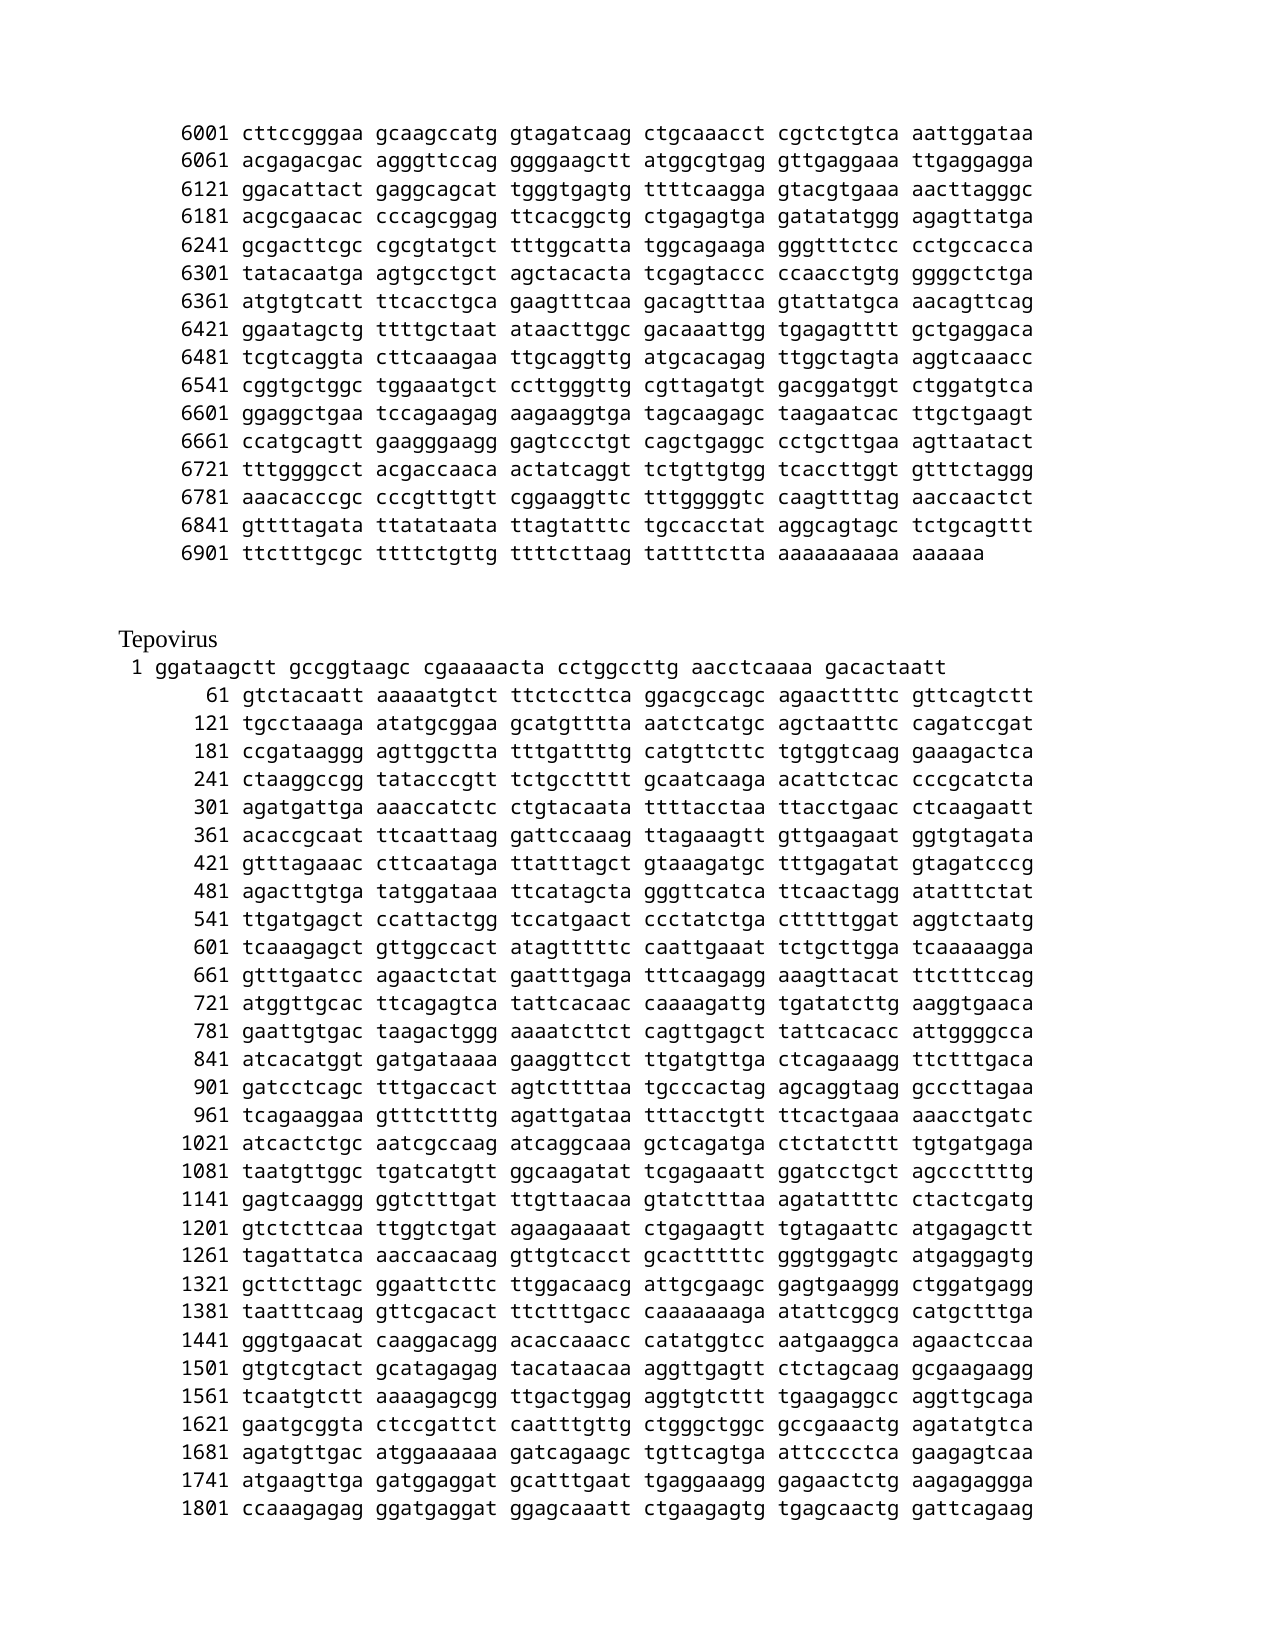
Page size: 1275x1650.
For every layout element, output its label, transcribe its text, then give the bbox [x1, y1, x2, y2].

text 1561 tcaatgtctt aaaagagcgg ttgactggag aggtgtcttt tgaagaggcc aggttgcaga [118, 1381, 1157, 1409]
text 121 tgcctaaaga atatgcggaa gcatgtttta aatctcatgc agctaatttc cagatccgat [118, 709, 1157, 737]
text 6121 ggacattact gaggcagcat tgggtgagtg ttttcaagga gtacgtgaaa aacttagggc [118, 174, 1157, 202]
text 781 gaattgtgac taagactggg aaaatcttct cagttgagct tattcacacc attggggcca [118, 1017, 1157, 1045]
text 6421 ggaatagctg ttttgctaat ataacttggc gacaaattgg tgagagtttt gctgaggaca [118, 314, 1157, 342]
text 6241 gcgacttcgc cgcgtatgct tttggcatta tggcagaaga gggtttctcc cctgccacca [118, 230, 1157, 258]
text 541 ttgatgagct ccattactgg tccatgaact ccctatctga ctttttggat aggtctaatg [118, 905, 1157, 933]
text 1141 gagtcaaggg ggtctttgat ttgttaacaa gtatctttaa agatattttc ctactcgatg [118, 1185, 1157, 1213]
text 1 ggataagctt gccggtaagc cgaaaaacta cctggccttg aacctcaaaa gacactaatt [118, 653, 1157, 681]
text 6061 acgagacgac agggttccag ggggaagctt atggcgtgag gttgaggaaa ttgaggagga [118, 146, 1157, 174]
text 61 gtctacaatt aaaaatgtct ttctccttca ggacgccagc agaacttttc gttcagtctt [118, 681, 1157, 709]
text 1801 ccaaagagag ggatgaggat ggagcaaatt ctgaagagtg tgagcaactg gattcagaag [118, 1493, 1157, 1521]
text 661 gtttgaatcc agaactctat gaatttgaga tttcaagagg aaagttacat ttctttccag [118, 961, 1157, 989]
text 6661 ccatgcagtt gaagggaagg gagtccctgt cagctgaggc cctgcttgaa agttaatact [118, 426, 1157, 454]
text 1441 gggtgaacat caaggacagg acaccaaacc catatggtcc aatgaaggca agaactccaa [118, 1325, 1157, 1353]
text 6721 tttggggcct acgaccaaca actatcaggt tctgttgtgg tcaccttggt gtttctaggg [118, 454, 1157, 482]
text 1081 taatgttggc tgatcatgtt ggcaagatat tcgagaaatt ggatcctgct agcccttttg [118, 1157, 1157, 1185]
text 601 tcaaagagct gttggccact atagtttttc caattgaaat tctgcttgga tcaaaaagga [118, 933, 1157, 961]
text 1201 gtctcttcaa ttggtctgat agaagaaaat ctgagaagtt tgtagaattc atgagagctt [118, 1213, 1157, 1241]
text 6541 cggtgctggc tggaaatgct ccttgggttg cgttagatgt gacggatggt ctggatgtca [118, 370, 1157, 398]
text Tepovirus [118, 624, 1157, 653]
text 241 ctaaggccgg tatacccgtt tctgcctttt gcaatcaaga acattctcac cccgcatcta [118, 765, 1157, 793]
text 6361 atgtgtcatt ttcacctgca gaagtttcaa gacagtttaa gtattatgca aacagttcag [118, 286, 1157, 314]
text 6181 acgcgaacac cccagcggag ttcacggctg ctgagagtga gatatatggg agagttatga [118, 202, 1157, 230]
text 481 agacttgtga tatggataaa ttcatagcta gggttcatca ttcaactagg atatttctat [118, 877, 1157, 905]
text 721 atggttgcac ttcagagtca tattcacaac caaaagattg tgatatcttg aaggtgaaca [118, 989, 1157, 1017]
text 181 ccgataaggg agttggctta tttgattttg catgttcttc tgtggtcaag gaaagactca [118, 737, 1157, 765]
text 6301 tatacaatga agtgcctgct agctacacta tcgagtaccc ccaacctgtg ggggctctga [118, 258, 1157, 286]
text 1021 atcactctgc aatcgccaag atcaggcaaa gctcagatga ctctatcttt tgtgatgaga [118, 1129, 1157, 1157]
text 6781 aaacacccgc cccgtttgtt cggaaggttc tttgggggtc caagttttag aaccaactct [118, 482, 1157, 510]
text 1321 gcttcttagc ggaattcttc ttggacaacg attgcgaagc gagtgaaggg ctggatgagg [118, 1269, 1157, 1297]
text 6901 ttctttgcgc ttttctgttg ttttcttaag tattttctta aaaaaaaaaa aaaaaa [118, 538, 1157, 566]
text 1621 gaatgcggta ctccgattct caatttgttg ctgggctggc gccgaaactg agatatgtca [118, 1409, 1157, 1437]
text 6841 gttttagata ttatataata ttagtatttc tgccacctat aggcagtagc tctgcagttt [118, 510, 1157, 538]
text 6601 ggaggctgaa tccagaagag aagaaggtga tagcaagagc taagaatcac ttgctgaagt [118, 398, 1157, 426]
text 1381 taatttcaag gttcgacact ttctttgacc caaaaaaaga atattcggcg catgctttga [118, 1297, 1157, 1325]
text 1261 tagattatca aaccaacaag gttgtcacct gcactttttc gggtggagtc atgaggagtg [118, 1241, 1157, 1269]
text 6001 cttccgggaa gcaagccatg gtagatcaag ctgcaaacct cgctctgtca aattggataa [118, 118, 1157, 146]
text 1681 agatgttgac atggaaaaaa gatcagaagc tgttcagtga attcccctca gaagagtcaa [118, 1437, 1157, 1465]
text 361 acaccgcaat ttcaattaag gattccaaag ttagaaagtt gttgaagaat ggtgtagata [118, 821, 1157, 849]
text 961 tcagaaggaa gtttcttttg agattgataa tttacctgtt ttcactgaaa aaacctgatc [118, 1101, 1157, 1129]
text 421 gtttagaaac cttcaataga ttatttagct gtaaagatgc tttgagatat gtagatcccg [118, 849, 1157, 877]
text 6481 tcgtcaggta cttcaaagaa ttgcaggttg atgcacagag ttggctagta aggtcaaacc [118, 342, 1157, 370]
text 1741 atgaagttga gatggaggat gcatttgaat tgaggaaagg gagaactctg aagagaggga [118, 1465, 1157, 1493]
text 1501 gtgtcgtact gcatagagag tacataacaa aggttgagtt ctctagcaag gcgaagaagg [118, 1353, 1157, 1381]
text 841 atcacatggt gatgataaaa gaaggttcct ttgatgttga ctcagaaagg ttctttgaca [118, 1045, 1157, 1073]
text 901 gatcctcagc tttgaccact agtcttttaa tgcccactag agcaggtaag gcccttagaa [118, 1073, 1157, 1101]
text 301 agatgattga aaaccatctc ctgtacaata ttttacctaa ttacctgaac ctcaagaatt [118, 793, 1157, 821]
